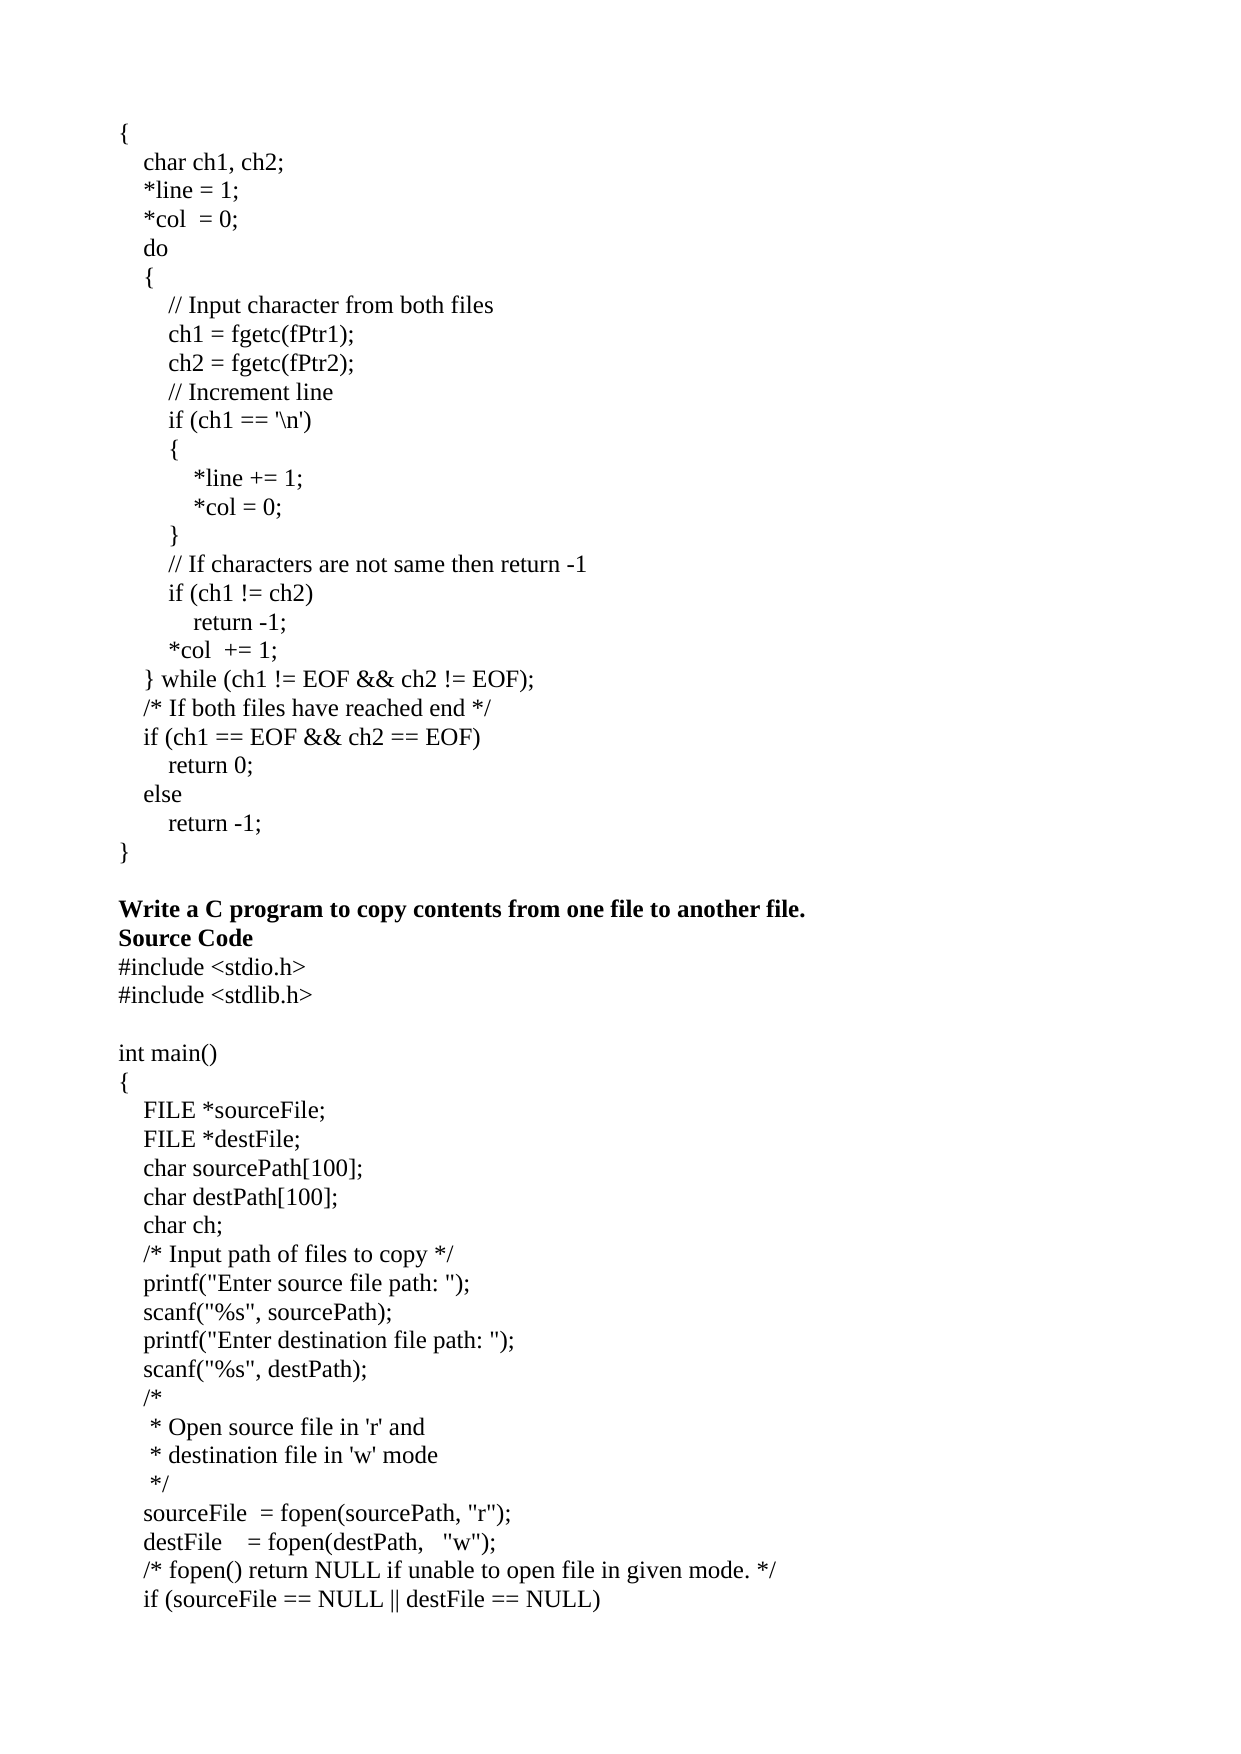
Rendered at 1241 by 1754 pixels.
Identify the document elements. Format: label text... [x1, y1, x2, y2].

text #include <stdlib.h> [118, 981, 1122, 1009]
text } [118, 521, 1122, 549]
text return -1; [118, 808, 1122, 837]
text * destination file in 'w' mode [118, 1441, 1122, 1469]
text // Increment line [118, 377, 1122, 406]
text int main() [118, 1038, 1122, 1067]
text char sourcePath[100]; [118, 1153, 1122, 1182]
text */ [118, 1469, 1122, 1498]
text sourceFile = fopen(sourcePath, "r"); [118, 1498, 1122, 1527]
text scanf("%s", destPath); [118, 1354, 1122, 1383]
text { [118, 434, 1122, 463]
text printf("Enter destination file path: "); [118, 1326, 1122, 1354]
text scanf("%s", sourcePath); [118, 1297, 1122, 1326]
text *line = 1; [118, 176, 1122, 204]
text { [118, 118, 1122, 147]
text char ch; [118, 1211, 1122, 1239]
text Write a C program to copy contents from one file to another file. [118, 894, 1122, 923]
text if (ch1 == EOF && ch2 == EOF) [118, 722, 1122, 751]
text *col = 0; [118, 492, 1122, 521]
text else [118, 779, 1122, 808]
text printf("Enter source file path: "); [118, 1268, 1122, 1297]
text if (ch1 == '\n') [118, 406, 1122, 434]
text return 0; [118, 751, 1122, 779]
text /* [118, 1383, 1122, 1412]
text } [118, 837, 1122, 866]
text { [118, 262, 1122, 291]
text ch2 = fgetc(fPtr2); [118, 348, 1122, 377]
text * Open source file in 'r' and [118, 1412, 1122, 1441]
text FILE *sourceFile; [118, 1096, 1122, 1124]
text { [118, 1067, 1122, 1096]
text /* Input path of files to copy */ [118, 1239, 1122, 1268]
text // Input character from both files [118, 291, 1122, 319]
text #include <stdio.h> [118, 952, 1122, 981]
text FILE *destFile; [118, 1124, 1122, 1153]
text // If characters are not same then return -1 [118, 549, 1122, 578]
text return -1; [118, 607, 1122, 636]
text if (sourceFile == NULL || destFile == NULL) [118, 1584, 1122, 1613]
text ch1 = fgetc(fPtr1); [118, 319, 1122, 348]
text destFile = fopen(destPath, "w"); [118, 1527, 1122, 1556]
text *line += 1; [118, 463, 1122, 492]
text if (ch1 != ch2) [118, 578, 1122, 607]
text /* fopen() return NULL if unable to open file in given mode. */ [118, 1556, 1122, 1584]
text *col += 1; [118, 636, 1122, 664]
text char destPath[100]; [118, 1182, 1122, 1211]
text do [118, 233, 1122, 262]
text } while (ch1 != EOF && ch2 != EOF); [118, 664, 1122, 693]
text *col = 0; [118, 204, 1122, 233]
text /* If both files have reached end */ [118, 693, 1122, 722]
text char ch1, ch2; [118, 147, 1122, 176]
text Source Code [118, 923, 1122, 952]
